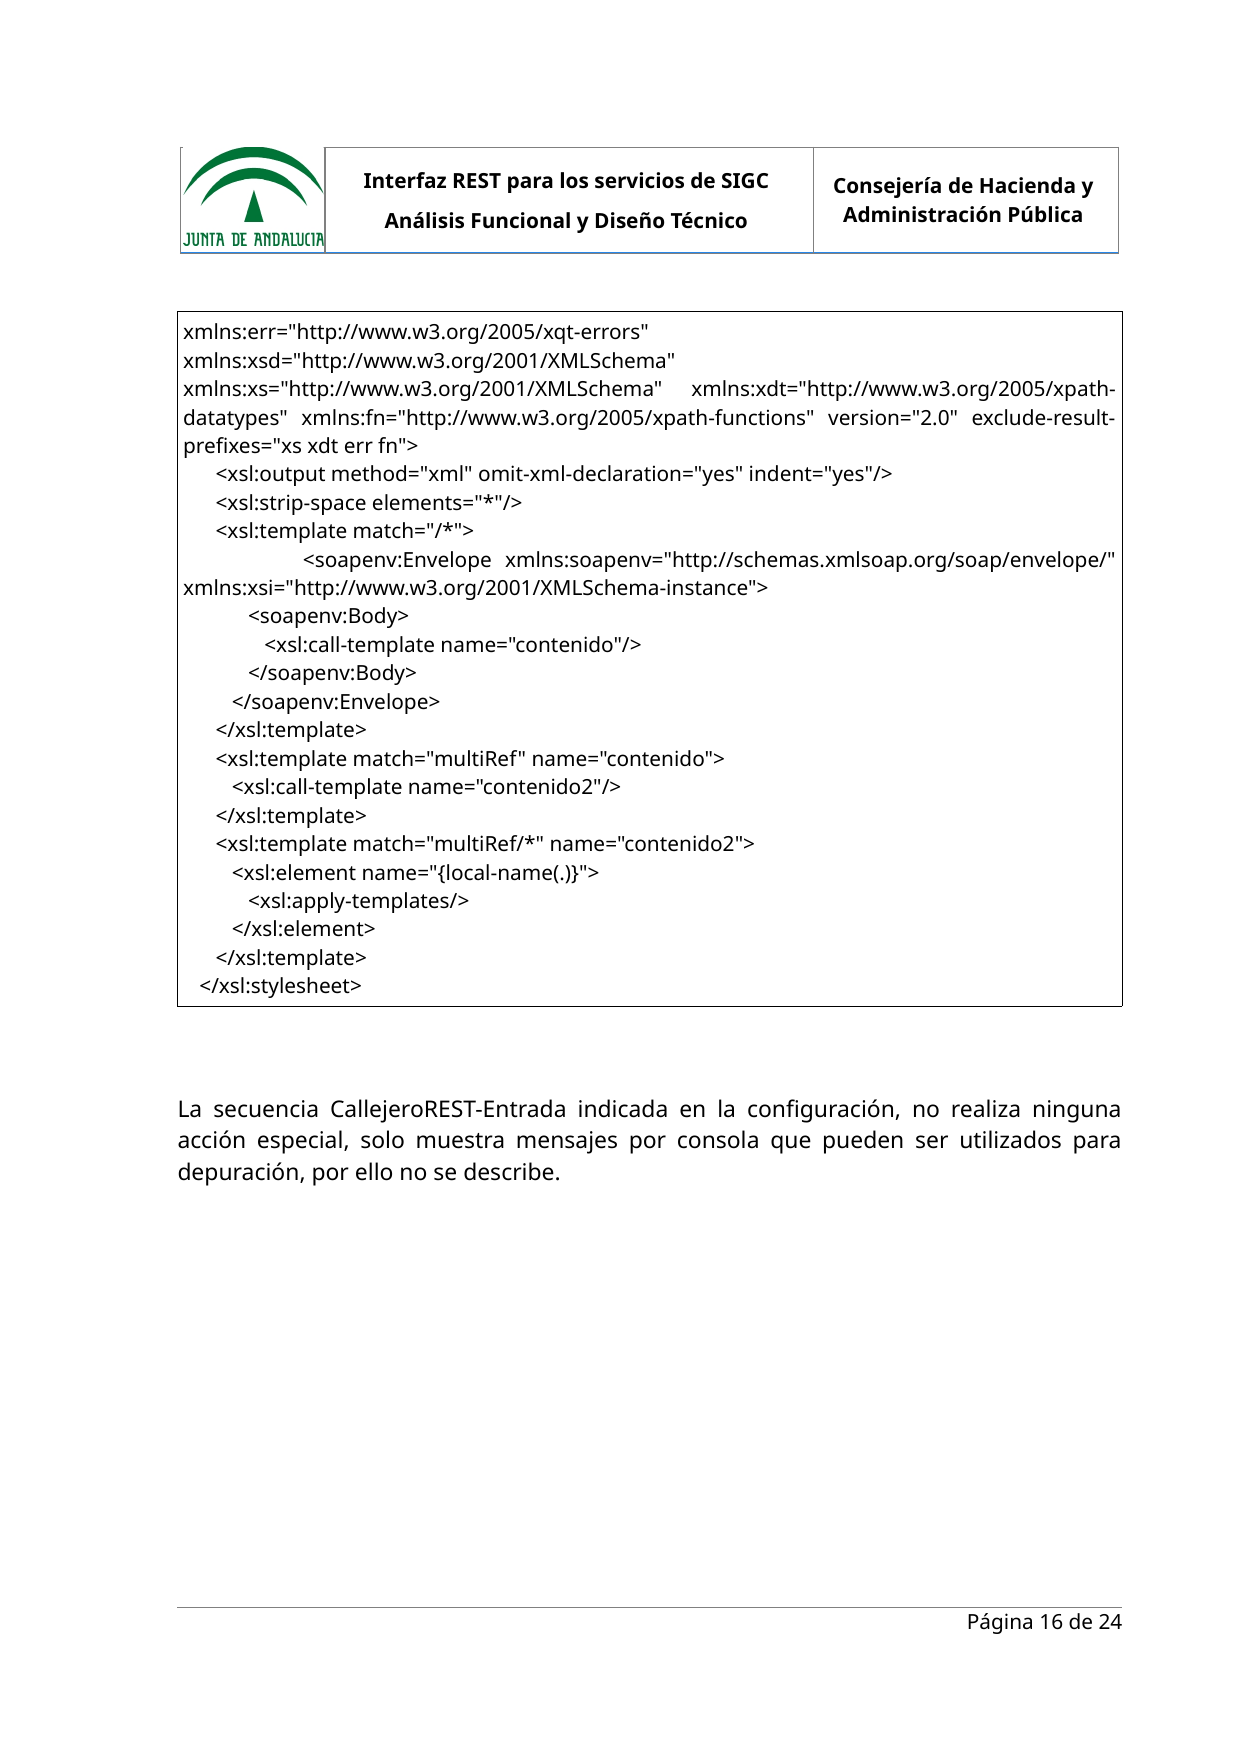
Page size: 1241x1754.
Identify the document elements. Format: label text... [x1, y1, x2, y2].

table_header xmlns:err="http://www.w3.org/2005/xqt-errors" xmlns:xsd="http://www.w3.org/2001/XMLSchema" xmlns:xs="http://www.w3.org/2001/XMLSchema" xmlns:xdt="http://www.w3.org/2005/xpath-datatypes" xmlns:fn="http://www.w3.org/2005/xpath-functions" version="2.0" exclude-result-prefixes="xs xdt err fn"> <xsl:output method="xml" omit-xml-declaration="yes" indent="yes"/> <xsl:strip-space elements="*"/> <xsl:template match="/*"> <soapenv:Envelope xmlns:soapenv="http://schemas.xmlsoap.org/soap/envelope/" xmlns:xsi="http://www.w3.org/2001/XMLSchema-instance"> <soapenv:Body> <xsl:call-template name="contenido"/> </soapenv:Body> </soapenv:Envelope> </xsl:template> <xsl:template match="multiRef" name="contenido"> <xsl:call-template name="contenido2"/> </xsl:template> <xsl:template match="multiRef/*" name="contenido2"> <xsl:element name="{local-name(.)}"> <xsl:apply-templates/> </xsl:element> </xsl:template> </xsl:stylesheet> [178, 312, 1122, 1006]
picture [183, 147, 324, 246]
text La secuencia CallejeroREST-Entrada indicada en la configuración, no realiza ninguna acción especial, solo muestra mensajes por consola que pueden ser utilizados para depuración, por ello no se describe. [177, 1093, 1122, 1187]
